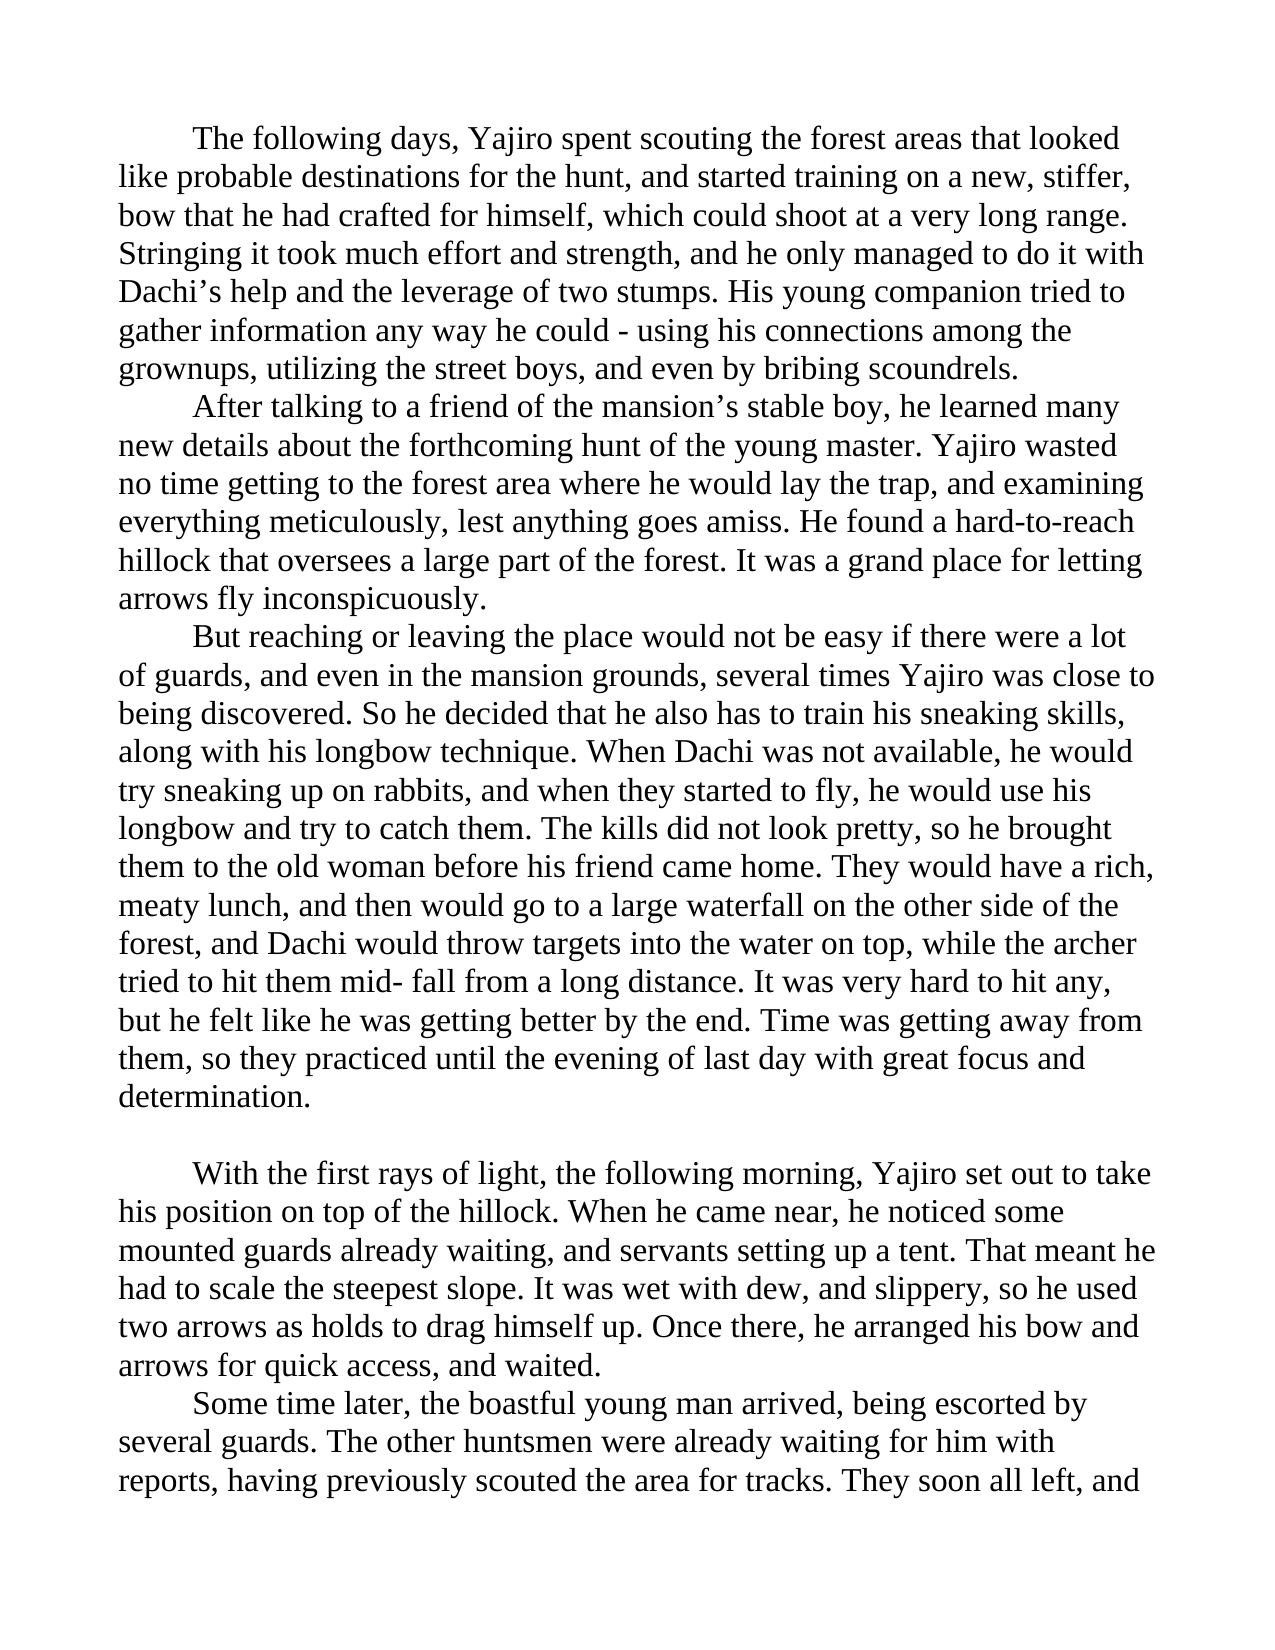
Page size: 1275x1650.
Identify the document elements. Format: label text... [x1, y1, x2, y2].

text But reaching or leaving the place would not be easy if there were a lot of guards, and even in the mansion grounds, several times Yajiro was close to being discovered. So he decided that he also has to train his sneaking skills, along with his longbow technique. When Dachi was not available, he would try sneaking up on rabbits, and when they started to fly, he would use his longbow and try to catch them. The kills did not look pretty, so he brought them to the old woman before his friend came home. They would have a rich, meaty lunch, and then would go to a large waterfall on the other side of the forest, and Dachi would throw targets into the water on top, while the archer tried to hit them mid- fall from a long distance. It was very hard to hit any, but he felt like he was getting better by the end. Time was getting away from them, so they practiced until the evening of last day with great focus and determination. [118, 616, 1157, 1115]
text With the first rays of light, the following morning, Yajiro set out to take his position on top of the hillock. When he came near, he noticed some mounted guards already waiting, and servants setting up a tent. That meant he had to scale the steepest slope. It was wet with dew, and slippery, so he used two arrows as holds to drag himself up. Once there, he arranged his bow and arrows for quick access, and waited. [118, 1153, 1157, 1383]
text After talking to a friend of the mansion’s stable boy, he learned many new details about the forthcoming hunt of the young master. Yajiro wasted no time getting to the forest area where he would lay the trap, and examining everything meticulously, lest anything goes amiss. He found a hard-to-reach hillock that oversees a large part of the forest. It was a grand place for letting arrows fly inconspicuously. [118, 386, 1157, 616]
text Some time later, the boastful young man arrived, being escorted by several guards. The other huntsmen were already waiting for him with reports, having previously scouted the area for tracks. They soon all left, and [118, 1383, 1157, 1498]
text The following days, Yajiro spent scouting the forest areas that looked like probable destinations for the hunt, and started training on a new, stiffer, bow that he had crafted for himself, which could shoot at a very long range. Stringing it took much effort and strength, and he only managed to do it with Dachi’s help and the leverage of two stumps. His young companion tried to gather information any way he could - using his connections among the grownups, utilizing the street boys, and even by bribing scoundrels. [118, 118, 1157, 386]
